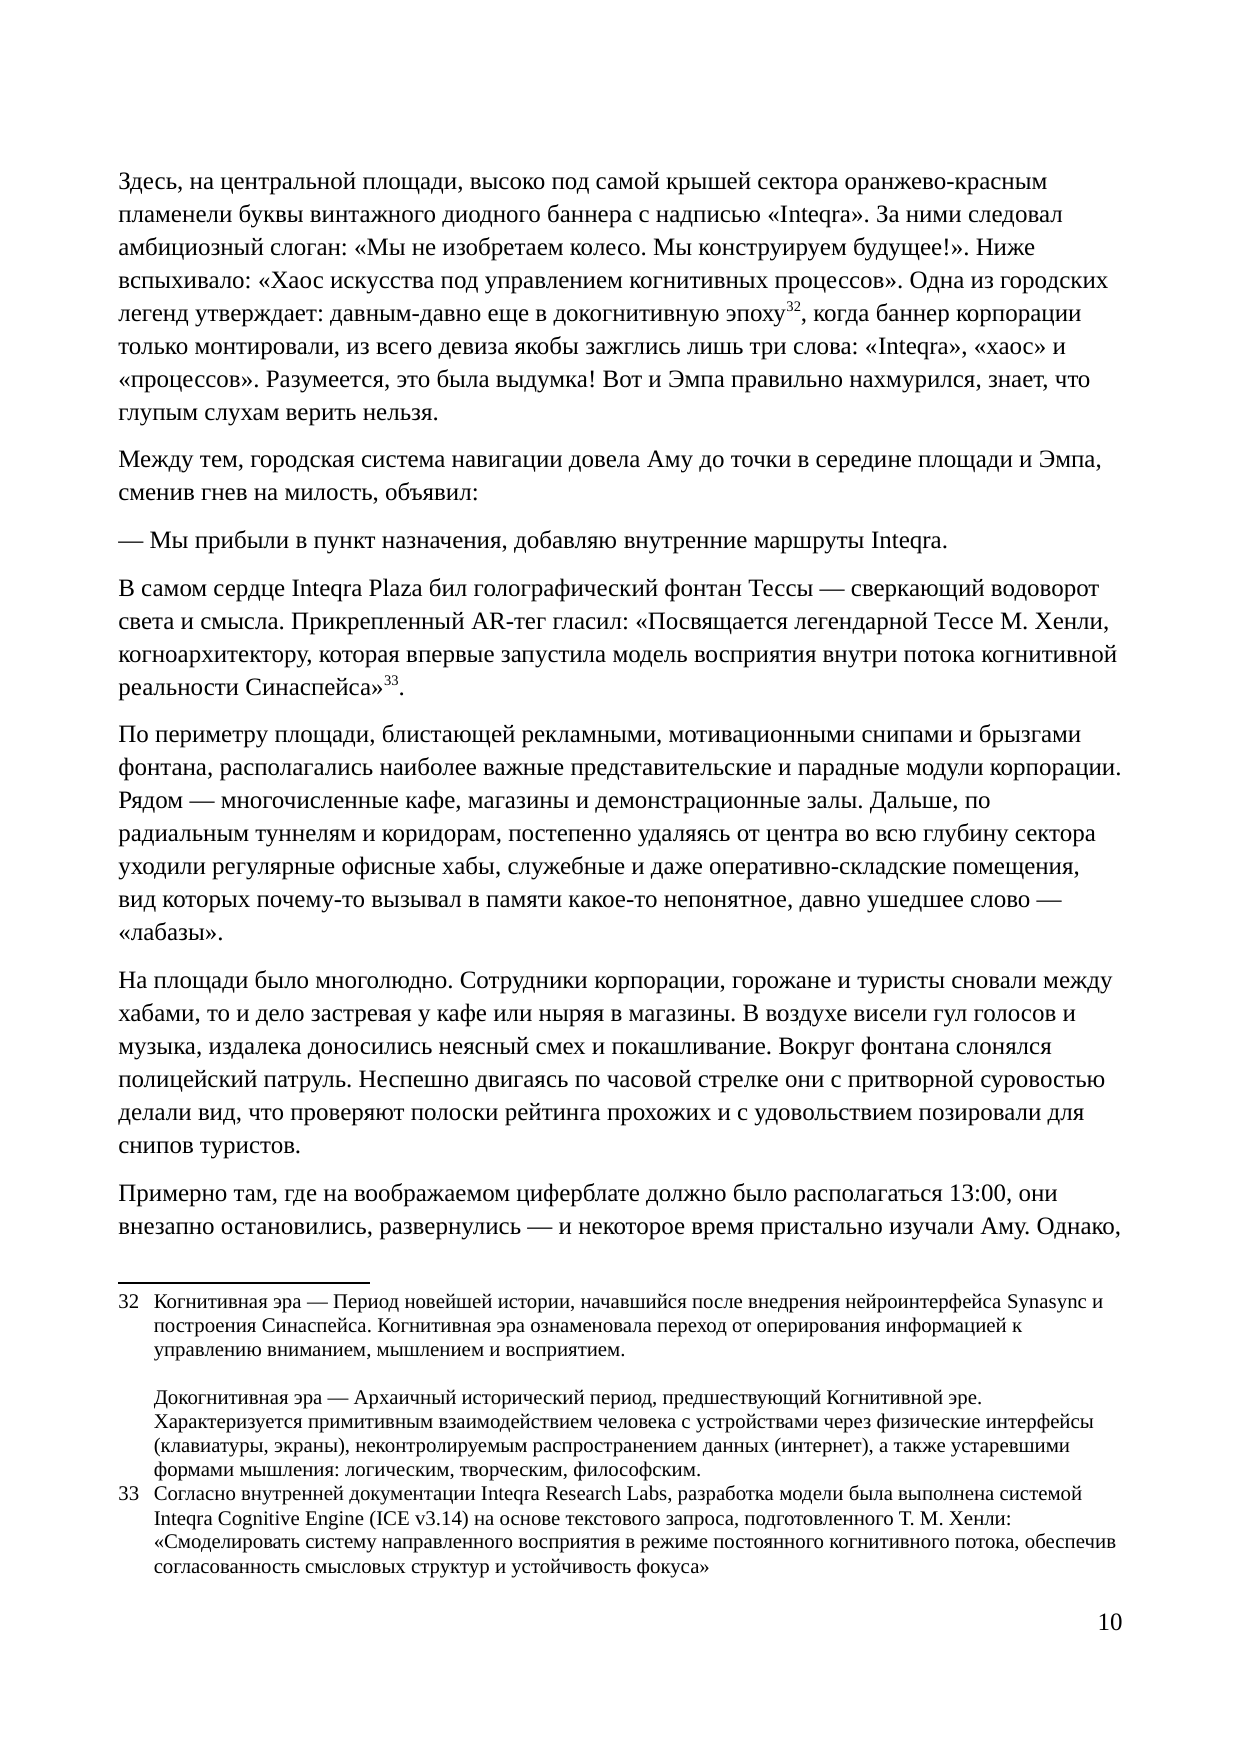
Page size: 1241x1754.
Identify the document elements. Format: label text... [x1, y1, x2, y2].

text В самом сердце Inteqra Plaza бил голографический фонтан Тессы — сверкающий водоворот света и смысла. Прикрепленный AR-тег гласил: «Посвящается легендарной Тессе М. Хенли, когноархитектору, которая впервые запустила модель восприятия внутри потока когнитивной реальности Синаспейса». [118, 573, 1122, 701]
text По периметру площади, блистающей рекламными, мотивационными снипами и брызгами фонтана, располагались наиболее важные представительские и парадные модули корпорации. Рядом — многочисленные кафе, магазины и демонстрационные залы. Дальше, по радиальным туннелям и коридорам, постепенно удаляясь от центра во всю глубину сектора уходили регулярные офисные хабы, служебные и даже оперативно-складские помещения, вид которых почему-то вызывал в памяти какое-то непонятное, давно ушедшее слово — «лабазы». [118, 719, 1122, 946]
text Здесь, на центральной площади, высоко под самой крышей сектора оранжево-красным пламенели буквы винтажного диодного баннера с надписью «Inteqra». За ними следовал амбициозный слоган: «Мы не изобретаем колесо. Мы конструируем будущее!». Ниже вспыхивало: «Хаос искусства под управлением когнитивных процессов». Одна из городских легенд утверждает: давным-давно еще в докогнитивную эпоху, когда баннер корпорации только монтировали, из всего девиза якобы зажглись лишь три слова: «Inteqra», «хаос» и «процессов». Разумеется, это была выдумка! Вот и Эмпа правильно нахмурился, знает, что глупым слухам верить нельзя. [118, 166, 1122, 426]
text Когнитивная эра — Период новейшей истории, начавшийся после внедрения нейроинтерфейса Synasync и построения Синаспейса. Когнитивная эра ознаменовала переход от оперирования информацией к управлению вниманием, мышлением и восприятием. [118, 1289, 1122, 1361]
text Между тем, городская система навигации довела Аму до точки в середине площади и Эмпа, сменив гнев на милость, объявил: [118, 444, 1122, 506]
text Докогнитивная эра — Архаичный исторический период, предшествующий Когнитивной эре. Характеризуется примитивным взаимодействием человека с устройствами через физические интерфейсы (клавиатуры, экраны), неконтролируемым распространением данных (интернет), а также устаревшими формами мышления: логическим, творческим, философским. [118, 1385, 1122, 1481]
text Согласно внутренней документации Inteqra Research Labs, разработка модели была выполнена системой Inteqra Cognitive Engine (ICE v3.14) на основе текстового запроса, подготовленного Т. М. Хенли: «Смоделировать систему направленного восприятия в режиме постоянного когнитивного потока, обеспечив согласованность смысловых структур и устойчивость фокуса» [118, 1481, 1122, 1578]
text — Мы прибыли в пункт назначения, добавляю внутренние маршруты Inteqra. [118, 525, 1122, 554]
text На площади было многолюдно. Сотрудники корпорации, горожане и туристы сновали между хабами, то и дело застревая у кафе или ныряя в магазины. В воздухе висели гул голосов и музыка, издалека доносились неясный смех и покашливание. Вокруг фонтана слонялся полицейский патруль. Неспешно двигаясь по часовой стрелке они с притворной суровостью делали вид, что проверяют полоски рейтинга прохожих и с удовольствием позировали для снипов туристов. [118, 965, 1122, 1159]
text Примерно там, где на воображаемом циферблате должно было располагаться 13:00, они внезапно остановились, развернулись — и некоторое время пристально изучали Аму. Однако, [118, 1178, 1122, 1239]
